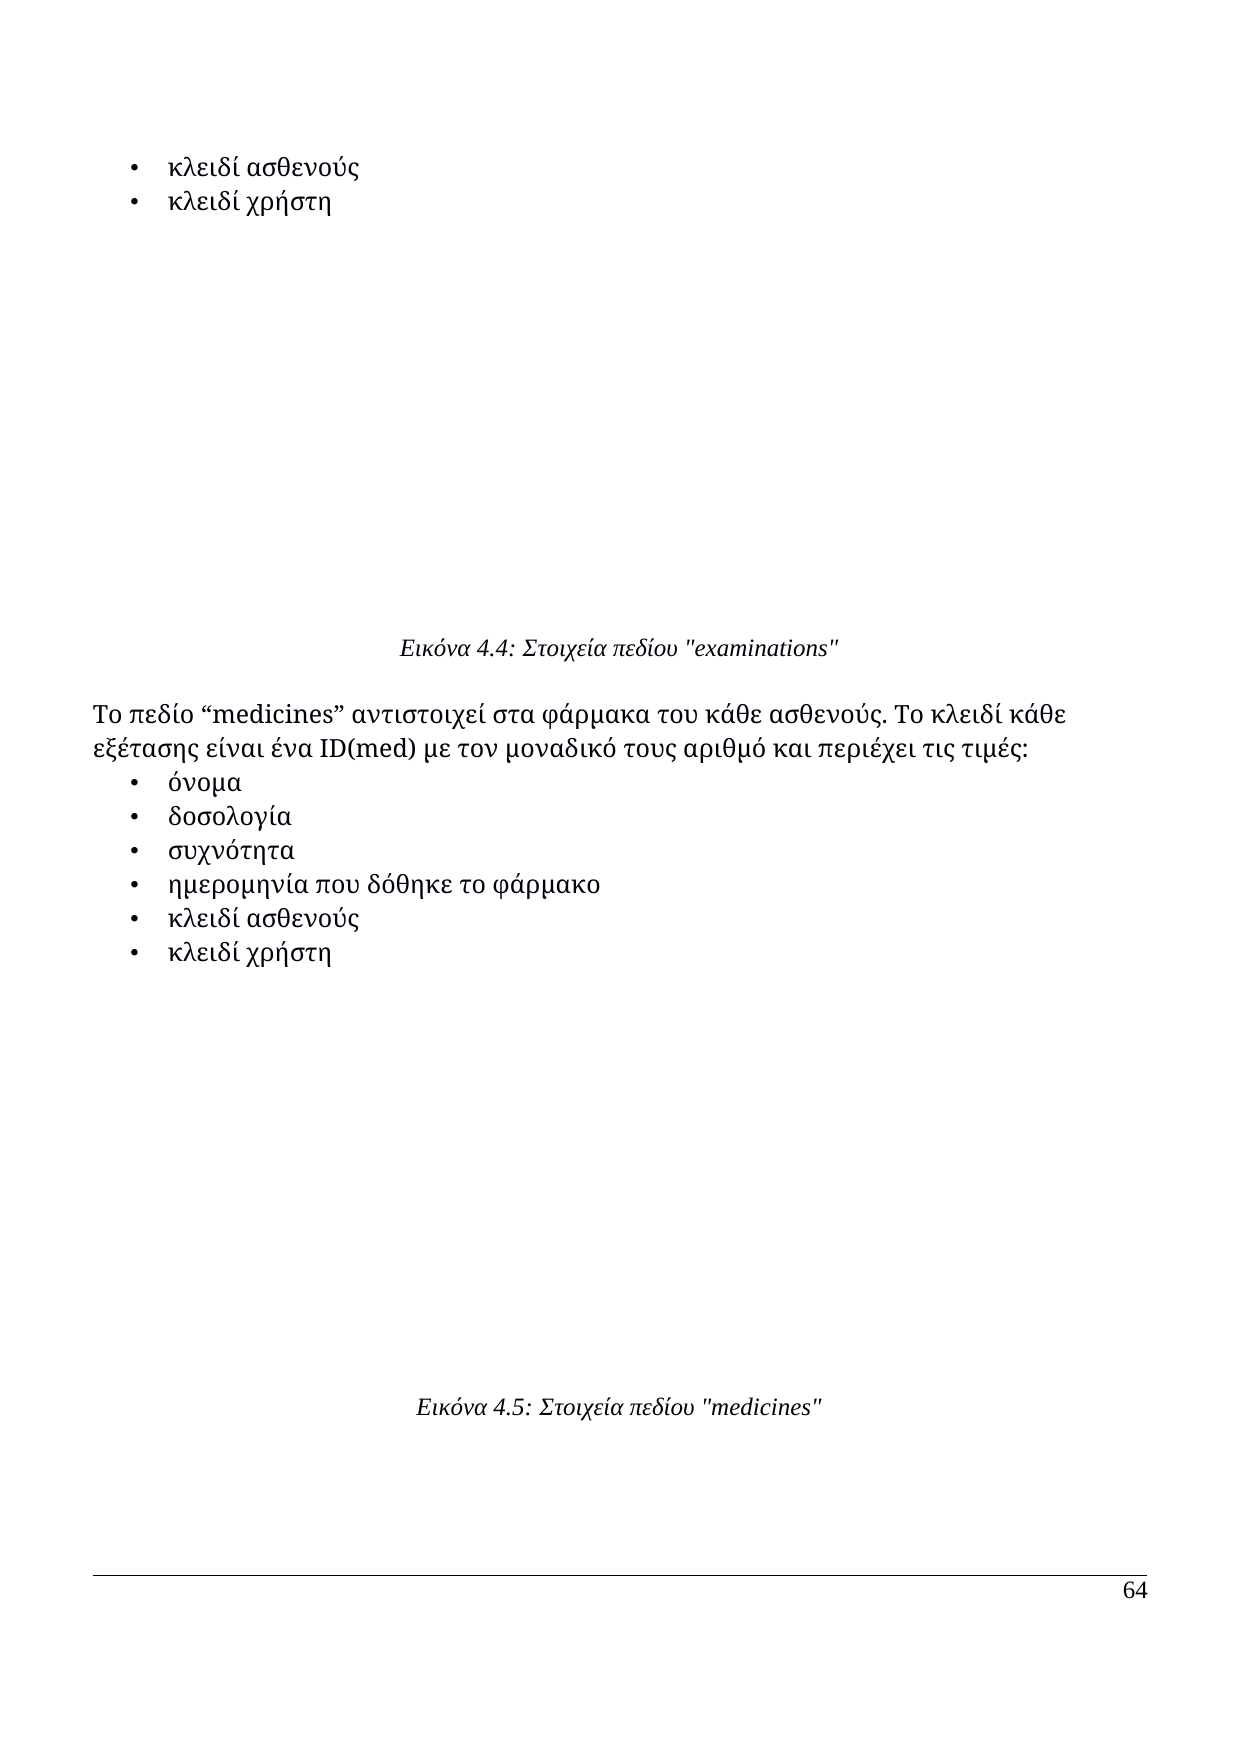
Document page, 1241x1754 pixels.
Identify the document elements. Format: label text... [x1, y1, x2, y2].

list όνομα [130, 764, 1147, 798]
list ημερομηνία που δόθηκε το φάρμακο [130, 867, 1147, 901]
list συχνότητα [130, 832, 1147, 867]
list δοσολογία [130, 798, 1147, 832]
text Εικόνα 4.4: Στοιχεία πεδίου "examinations" [320, 265, 920, 662]
list κλειδί χρήστη [130, 184, 1147, 218]
text Εικόνα 4.5: Στοιχεία πεδίου "medicines" [407, 1015, 833, 1421]
list κλειδί ασθενούς [130, 150, 1147, 184]
text Το πεδίο “medicines” αντιστοιχεί στα φάρμακα του κάθε ασθενούς. Το κλειδί κάθε εξέτασης είναι ένα ID(med) με τον μοναδικό τους αριθμό και περιέχει τις τιμές: [93, 696, 1147, 764]
list κλειδί ασθενούς [130, 901, 1147, 935]
list κλειδί χρήστη [130, 935, 1147, 969]
